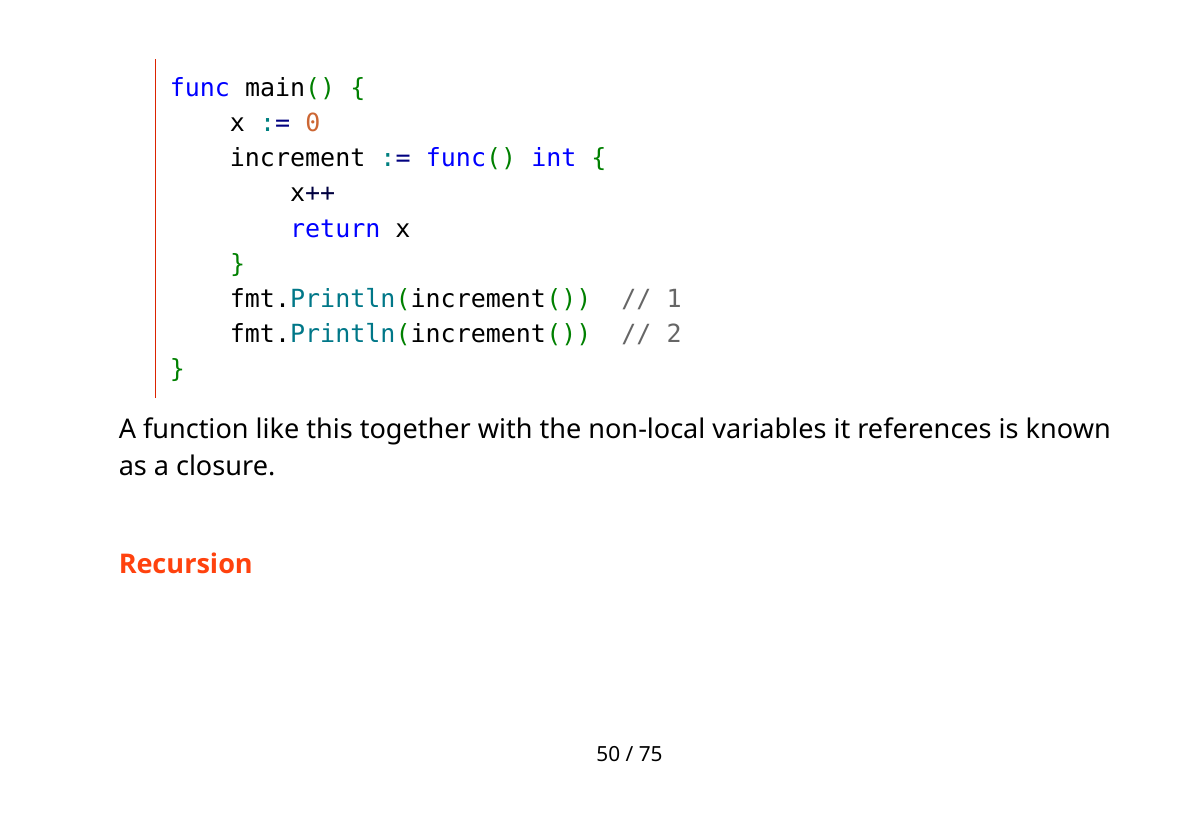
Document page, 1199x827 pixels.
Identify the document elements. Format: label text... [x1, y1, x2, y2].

text fmt.Println(increment()) // 2 [156, 304, 1140, 339]
text x++ [156, 164, 1140, 199]
text func main() { [154, 58, 1140, 94]
text A function like this together with the non-local variables it references is known as a closure. [118, 410, 1140, 484]
text x := 0 [156, 94, 1140, 129]
text increment := func() int { [156, 129, 1140, 164]
text fmt.Println(increment()) // 1 [156, 269, 1140, 304]
text } [156, 234, 1140, 269]
text return x [156, 199, 1140, 234]
text Recursion [118, 544, 1140, 581]
text } [156, 339, 1140, 398]
